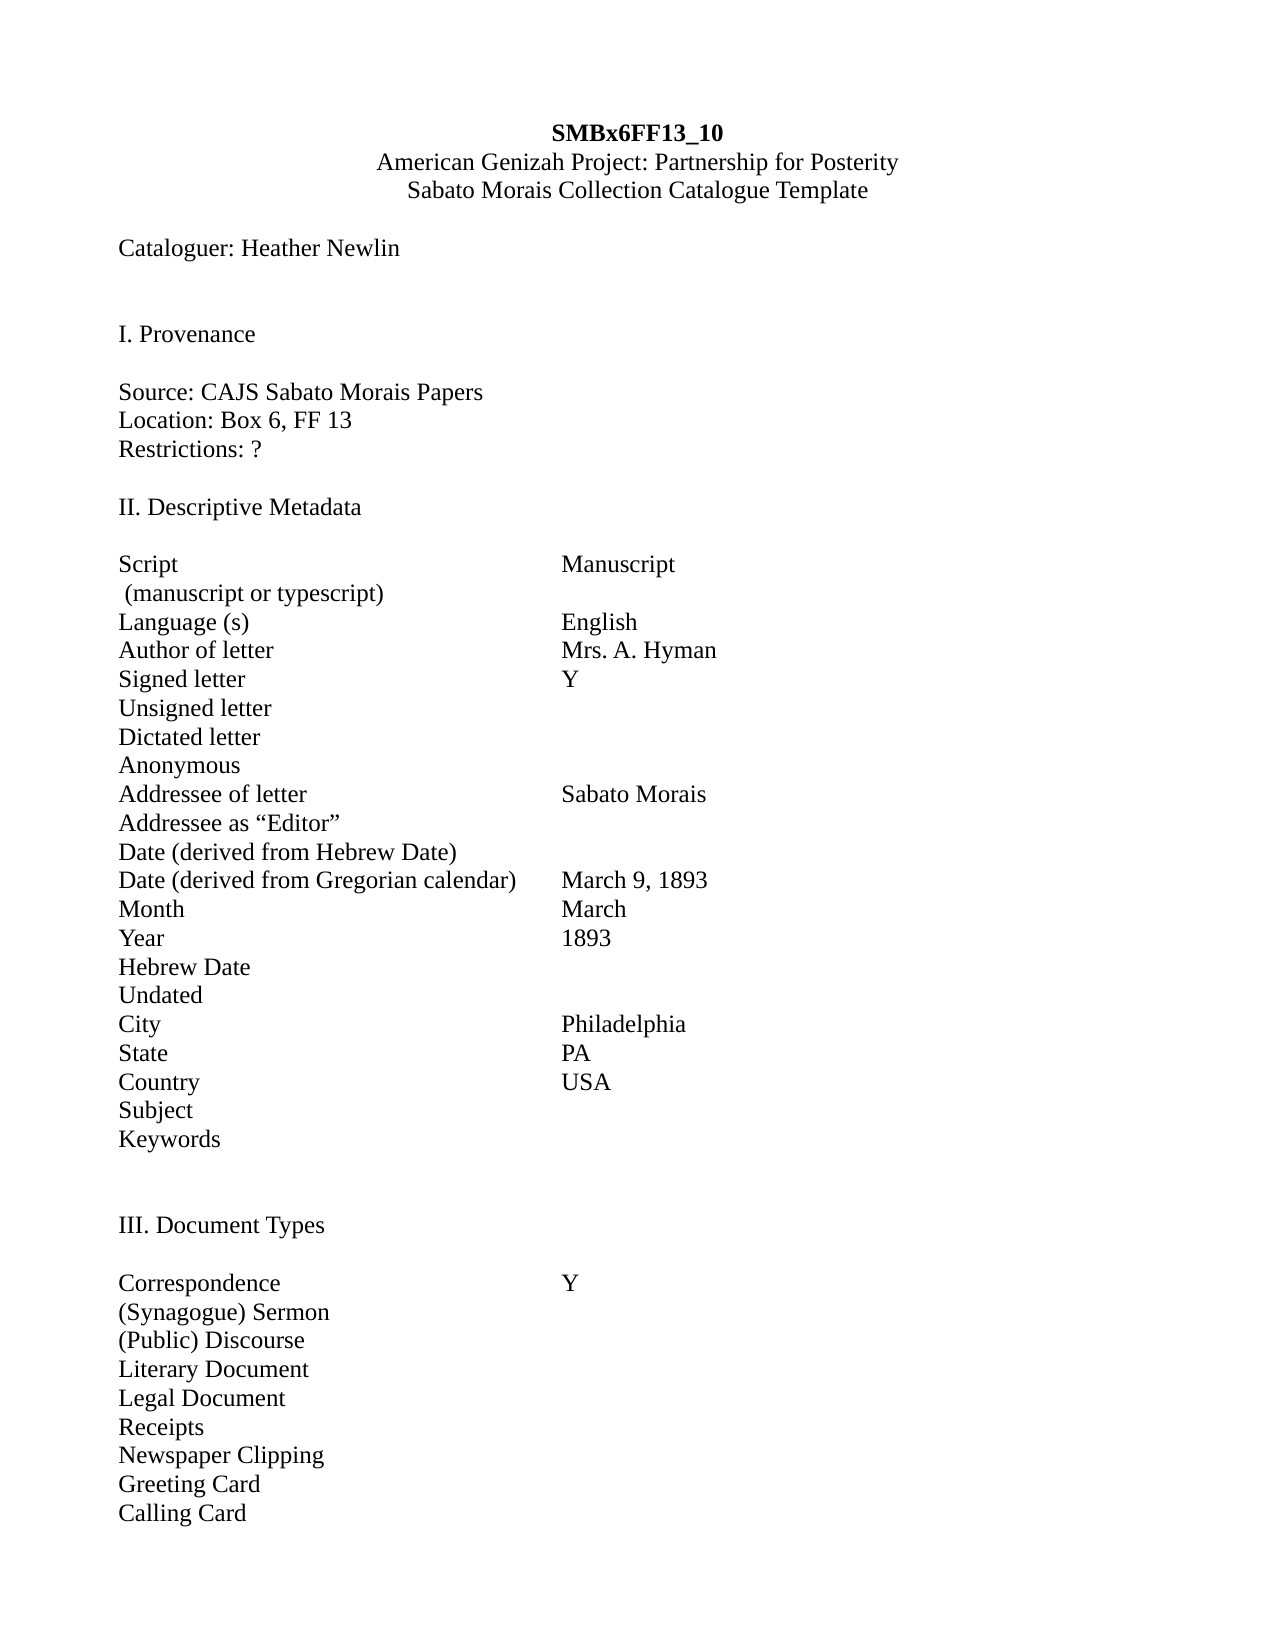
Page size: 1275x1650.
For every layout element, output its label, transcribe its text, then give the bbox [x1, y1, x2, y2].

text State PA [118, 1038, 1157, 1067]
text I. Provenance [118, 319, 1157, 348]
text American Genizah Project: Partnership for Posterity [118, 147, 1157, 176]
text Signed letter Y [118, 664, 1157, 693]
text Receipts [118, 1412, 1157, 1441]
text Unsigned letter [118, 693, 1157, 722]
text (Public) Discourse [118, 1326, 1157, 1354]
text Newspaper Clipping [118, 1441, 1157, 1469]
text Anonymous [118, 751, 1157, 779]
text II. Descriptive Metadata [118, 492, 1157, 521]
text Restrictions: ? [118, 434, 1157, 463]
text Date (derived from Hebrew Date) [118, 837, 1157, 866]
text Month March [118, 894, 1157, 923]
text (manuscript or typescript) [118, 578, 1157, 607]
text City Philadelphia [118, 1009, 1157, 1038]
text Script Manuscript [118, 549, 1157, 578]
text Undated [118, 981, 1157, 1009]
text Source: CAJS Sabato Morais Papers [118, 377, 1157, 406]
text Country USA [118, 1067, 1157, 1096]
text Addressee as “Editor” [118, 808, 1157, 837]
text Correspondence Y [118, 1268, 1157, 1297]
text (Synagogue) Sermon [118, 1297, 1157, 1326]
text SMBx6FF13_10 [118, 118, 1157, 147]
text Date (derived from Gregorian calendar) March 9, 1893 [118, 866, 1157, 894]
text Location: Box 6, FF 13 [118, 406, 1157, 434]
text Subject [118, 1096, 1157, 1124]
text Addressee of letter Sabato Morais [118, 779, 1157, 808]
text Keywords [118, 1124, 1157, 1153]
text Language (s) English [118, 607, 1157, 636]
text Literary Document [118, 1354, 1157, 1383]
text Greeting Card [118, 1469, 1157, 1498]
text III. Document Types [118, 1211, 1157, 1239]
text Sabato Morais Collection Catalogue Template [118, 176, 1157, 204]
text Author of letter Mrs. A. Hyman [118, 636, 1157, 664]
text Year 1893 [118, 923, 1157, 952]
text Cataloguer: Heather Newlin [118, 233, 1157, 262]
text Legal Document [118, 1383, 1157, 1412]
text Hebrew Date [118, 952, 1157, 981]
text Dictated letter [118, 722, 1157, 751]
text Calling Card [118, 1498, 1157, 1527]
